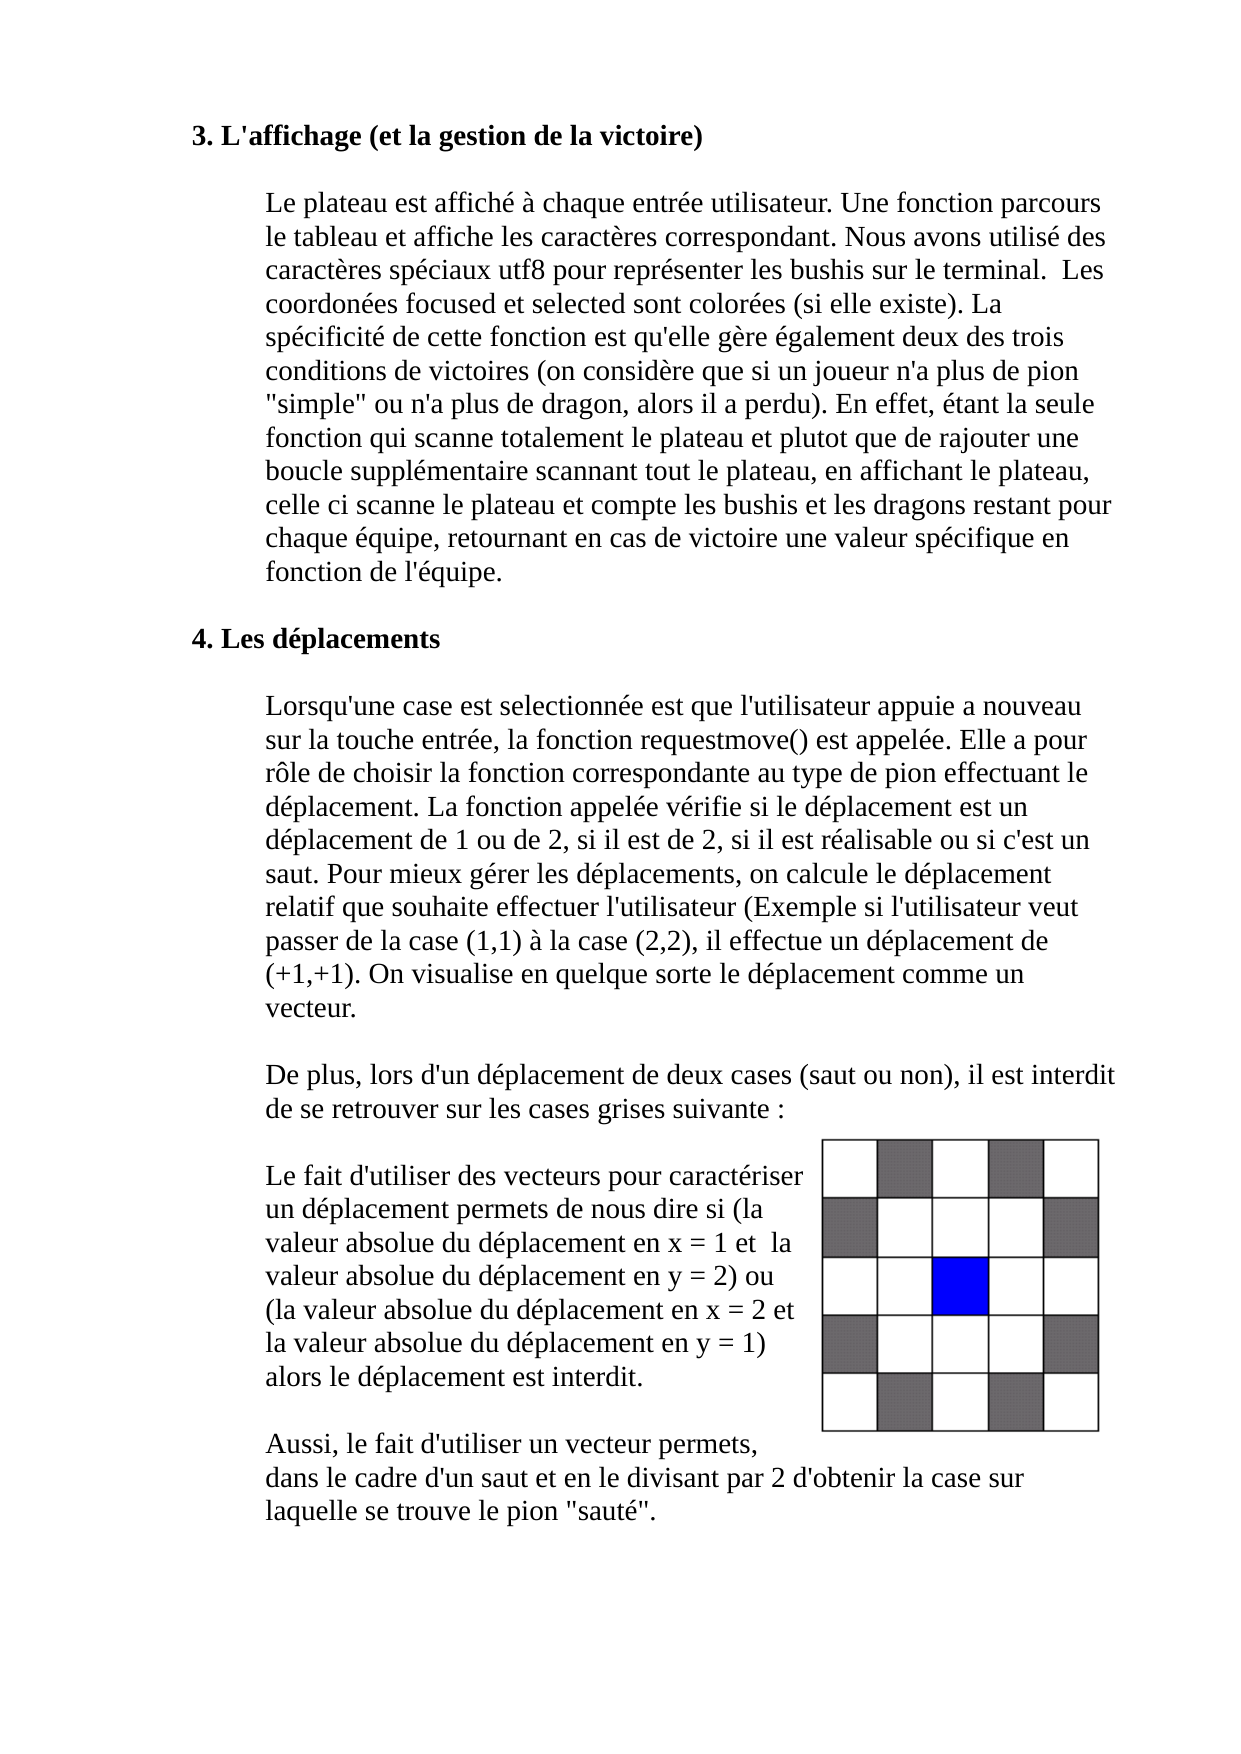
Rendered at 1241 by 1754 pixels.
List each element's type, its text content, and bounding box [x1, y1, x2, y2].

list 3. L'affichage (et la gestion de la victoire) [192, 118, 1122, 152]
picture [811, 1130, 1112, 1443]
text Lorsqu'une case est selectionnée est que l'utilisateur appuie a nouveau sur la touche entrée, la fonction requestmove() est appelée. Elle a pour rôle de choisir la fonction correspondante au type de pion effectuant le déplacement. La fonction appelée vérifie si le déplacement est un déplacement de 1 ou de 2, si il est de 2, si il est réalisable ou si c'est un saut. Pour mieux gérer les déplacements, on calcule le déplacement relatif que souhaite effectuer l'utilisateur (Exemple si l'utilisateur veut passer de la case (1,1) à la case (2,2), il effectue un déplacement de (+1,+1). On visualise en quelque sorte le déplacement comme un vecteur. [265, 688, 1122, 1024]
text Le fait d'utiliser des vecteurs pour caractériser un déplacement permets de nous dire si (la valeur absolue du déplacement en x = 1 et la valeur absolue du déplacement en y = 2) ou (la valeur absolue du déplacement en x = 2 et la valeur absolue du déplacement en y = 1) [265, 1158, 811, 1359]
text De plus, lors d'un déplacement de deux cases (saut ou non), il est interdit de se retrouver sur les cases grises suivante : [265, 1057, 1122, 1124]
text Aussi, le fait d'utiliser un vecteur permets, dans le cadre d'un saut et en le divisant par 2 d'obtenir la case sur laquelle se trouve le pion "sauté". [265, 1426, 1122, 1527]
text Le plateau est affiché à chaque entrée utilisateur. Une fonction parcours le tableau et affiche les caractères correspondant. Nous avons utilisé des caractères spéciaux utf8 pour représenter les bushis sur le terminal. Les coordonées focused et selected sont colorées (si elle existe). La spécificité de cette fonction est qu'elle gère également deux des trois conditions de victoires (on considère que si un joueur n'a plus de pion "simple" ou n'a plus de dragon, alors il a perdu). En effet, étant la seule fonction qui scanne totalement le plateau et plutot que de rajouter une boucle supplémentaire scannant tout le plateau, en affichant le plateau, celle ci scanne le plateau et compte les bushis et les dragons restant pour chaque équipe, retournant en cas de victoire une valeur spécifique en fonction de l'équipe. [265, 185, 1122, 588]
list 4. Les déplacements [192, 621, 1122, 655]
text alors le déplacement est interdit. [265, 1359, 811, 1393]
